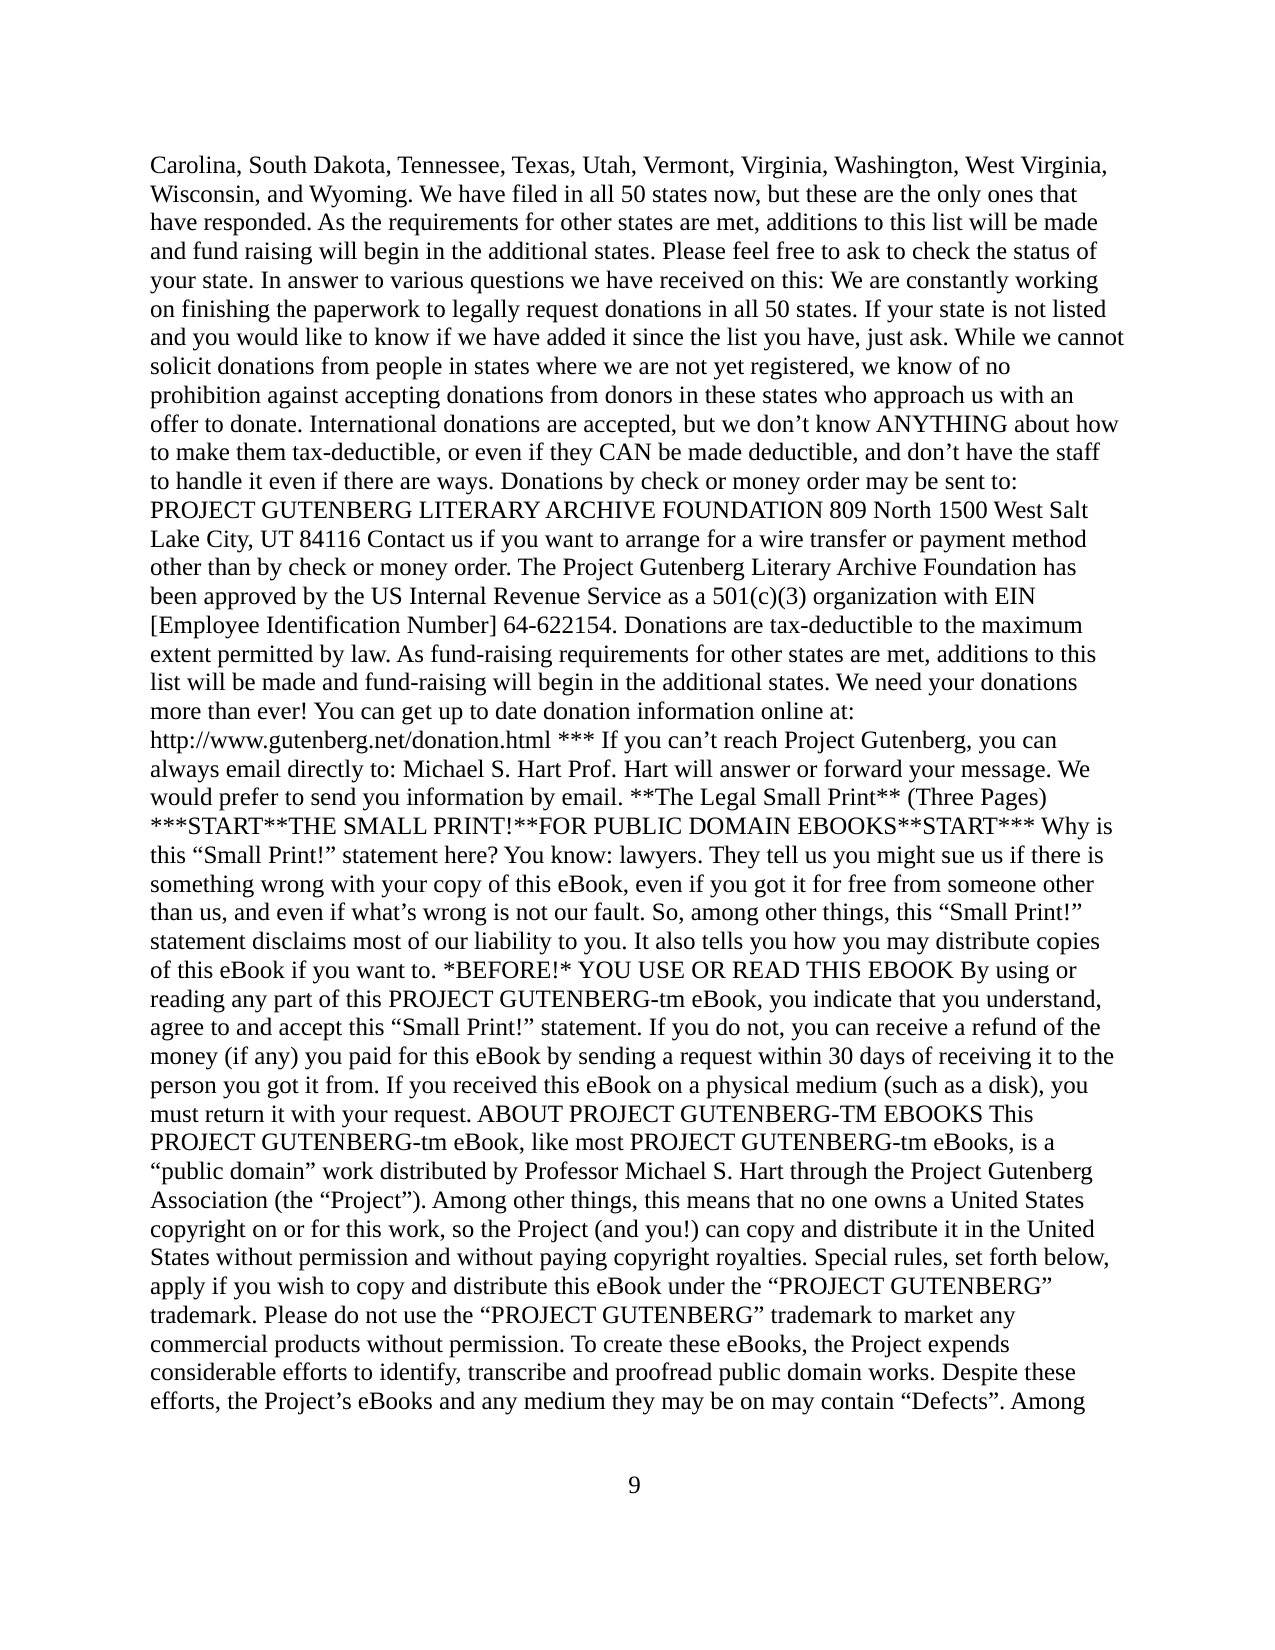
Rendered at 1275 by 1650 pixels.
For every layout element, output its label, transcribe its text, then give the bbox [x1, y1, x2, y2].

text Carolina, South Dakota, Tennessee, Texas, Utah, Vermont, Virginia, Washington, West Virginia, Wisconsin, and Wyoming. We have filed in all 50 states now, but these are the only ones that have responded. As the requirements for other states are met, additions to this list will be made and fund raising will begin in the additional states. Please feel free to ask to check the status of your state. In answer to various questions we have received on this: We are constantly working on finishing the paperwork to legally request donations in all 50 states. If your state is not listed and you would like to know if we have added it since the list you have, just ask. While we cannot solicit donations from people in states where we are not yet registered, we know of no prohibition against accepting donations from donors in these states who approach us with an offer to donate. International donations are accepted, but we don’t know ANYTHING about how to make them tax-deductible, or even if they CAN be made deductible, and don’t have the staff to handle it even if there are ways. Donations by check or money order may be sent to: PROJECT GUTENBERG LITERARY ARCHIVE FOUNDATION 809 North 1500 West Salt Lake City, UT 84116 Contact us if you want to arrange for a wire transfer or payment method other than by check or money order. The Project Gutenberg Literary Archive Foundation has been approved by the US Internal Revenue Service as a 501(c)(3) organization with EIN [Employee Identification Number] 64-622154. Donations are tax-deductible to the maximum extent permitted by law. As fund-raising requirements for other states are met, additions to this list will be made and fund-raising will begin in the additional states. We need your donations more than ever! You can get up to date donation information online at: http://www.gutenberg.net/donation.html *** If you can’t reach Project Gutenberg, you can always email directly to: Michael S. Hart Prof. Hart will answer or forward your message. We would prefer to send you information by email. **The Legal Small Print** (Three Pages) ***START**THE SMALL PRINT!**FOR PUBLIC DOMAIN EBOOKS**START*** Why is this “Small Print!” statement here? You know: lawyers. They tell us you might sue us if there is something wrong with your copy of this eBook, even if you got it for free from someone other than us, and even if what’s wrong is not our fault. So, among other things, this “Small Print!” statement disclaims most of our liability to you. It also tells you how you may distribute copies of this eBook if you want to. *BEFORE!* YOU USE OR READ THIS EBOOK By using or reading any part of this PROJECT GUTENBERG-tm eBook, you indicate that you understand, agree to and accept this “Small Print!” statement. If you do not, you can receive a refund of the money (if any) you paid for this eBook by sending a request within 30 days of receiving it to the person you got it from. If you received this eBook on a physical medium (such as a disk), you must return it with your request. ABOUT PROJECT GUTENBERG-TM EBOOKS This PROJECT GUTENBERG-tm eBook, like most PROJECT GUTENBERG-tm eBooks, is a “public domain” work distributed by Professor Michael S. Hart through the Project Gutenberg Association (the “Project”). Among other things, this means that no one owns a United States copyright on or for this work, so the Project (and you!) can copy and distribute it in the United States without permission and without paying copyright royalties. Special rules, set forth below, apply if you wish to copy and distribute this eBook under the “PROJECT GUTENBERG” trademark. Please do not use the “PROJECT GUTENBERG” trademark to market any commercial products without permission. To create these eBooks, the Project expends considerable efforts to identify, transcribe and proofread public domain works. Despite these efforts, the Project’s eBooks and any medium they may be on may contain “Defects”. Among [150, 150, 1125, 1415]
